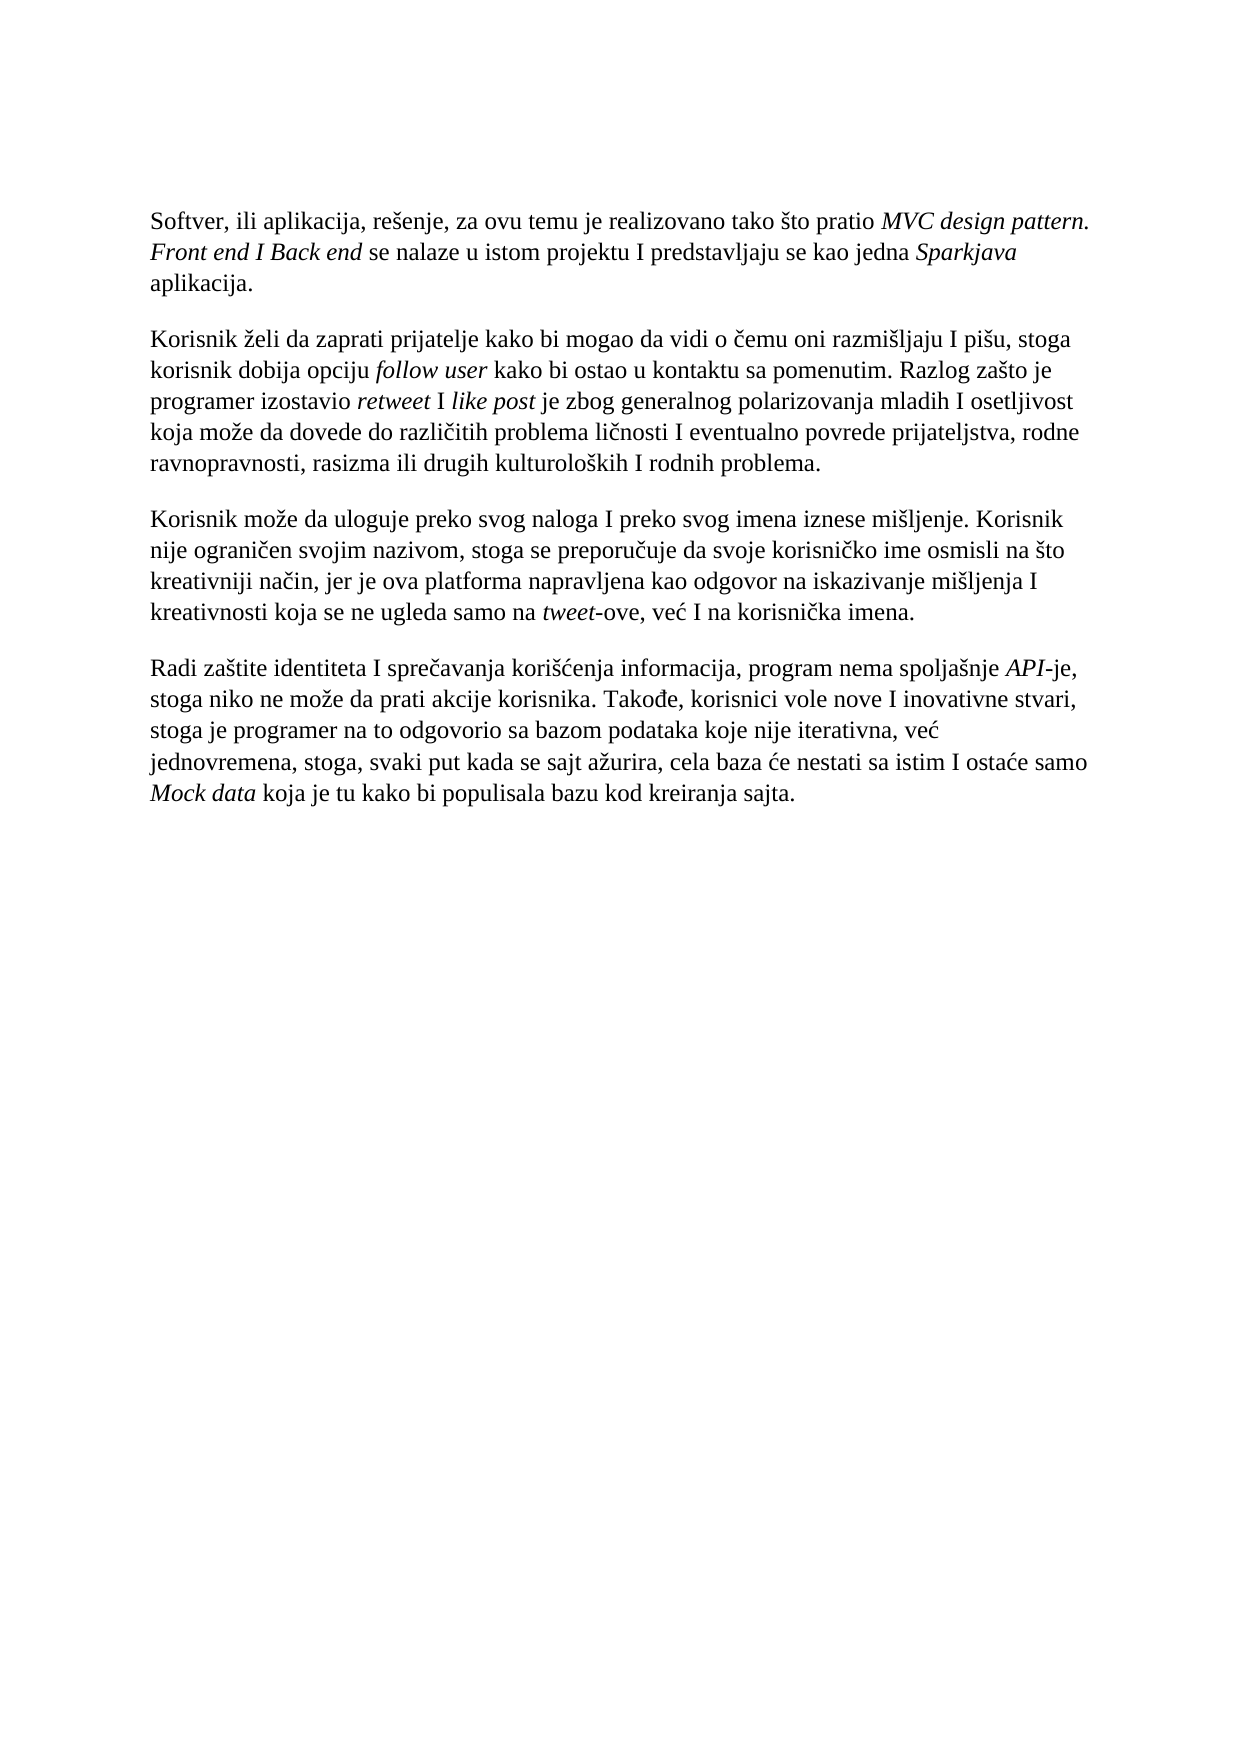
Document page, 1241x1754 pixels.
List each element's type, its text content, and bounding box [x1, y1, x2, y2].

text Radi zaštite identiteta I sprečavanja korišćenja informacija, program nema spoljašnje API-je, stoga niko ne može da prati akcije korisnika. Takođe, korisnici vole nove I inovativne stvari, stoga je programer na to odgovorio sa bazom podataka koje nije iterativna, već jednovremena, stoga, svaki put kada se sajt ažurira, cela baza će nestati sa istim I ostaće samo Mock data koja je tu kako bi populisala bazu kod kreiranja sajta. [150, 653, 1090, 806]
text Softver, ili aplikacija, rešenje, za ovu temu je realizovano tako što pratio MVC design pattern. Front end I Back end se nalaze u istom projektu I predstavljaju se kao jedna Sparkjava aplikacija. [150, 206, 1090, 297]
text Korisnik želi da zaprati prijatelje kako bi mogao da vidi o čemu oni razmišljaju I pišu, stoga korisnik dobija opciju follow user kako bi ostao u kontaktu sa pomenutim. Razlog zašto je programer izostavio retweet I like post je zbog generalnog polarizovanja mladih I osetljivost koja može da dovede do različitih problema ličnosti I eventualno povrede prijateljstva, rodne ravnopravnosti, rasizma ili drugih kulturoloških I rodnih problema. [150, 324, 1090, 477]
text Korisnik može da uloguje preko svog naloga I preko svog imena iznese mišljenje. Korisnik nije ograničen svojim nazivom, stoga se preporučuje da svoje korisničko ime osmisli na što kreativniji način, jer je ova platforma napravljena kao odgovor na iskazivanje mišljenja I kreativnosti koja se ne ugleda samo na tweet-ove, već I na korisnička imena. [150, 504, 1090, 626]
